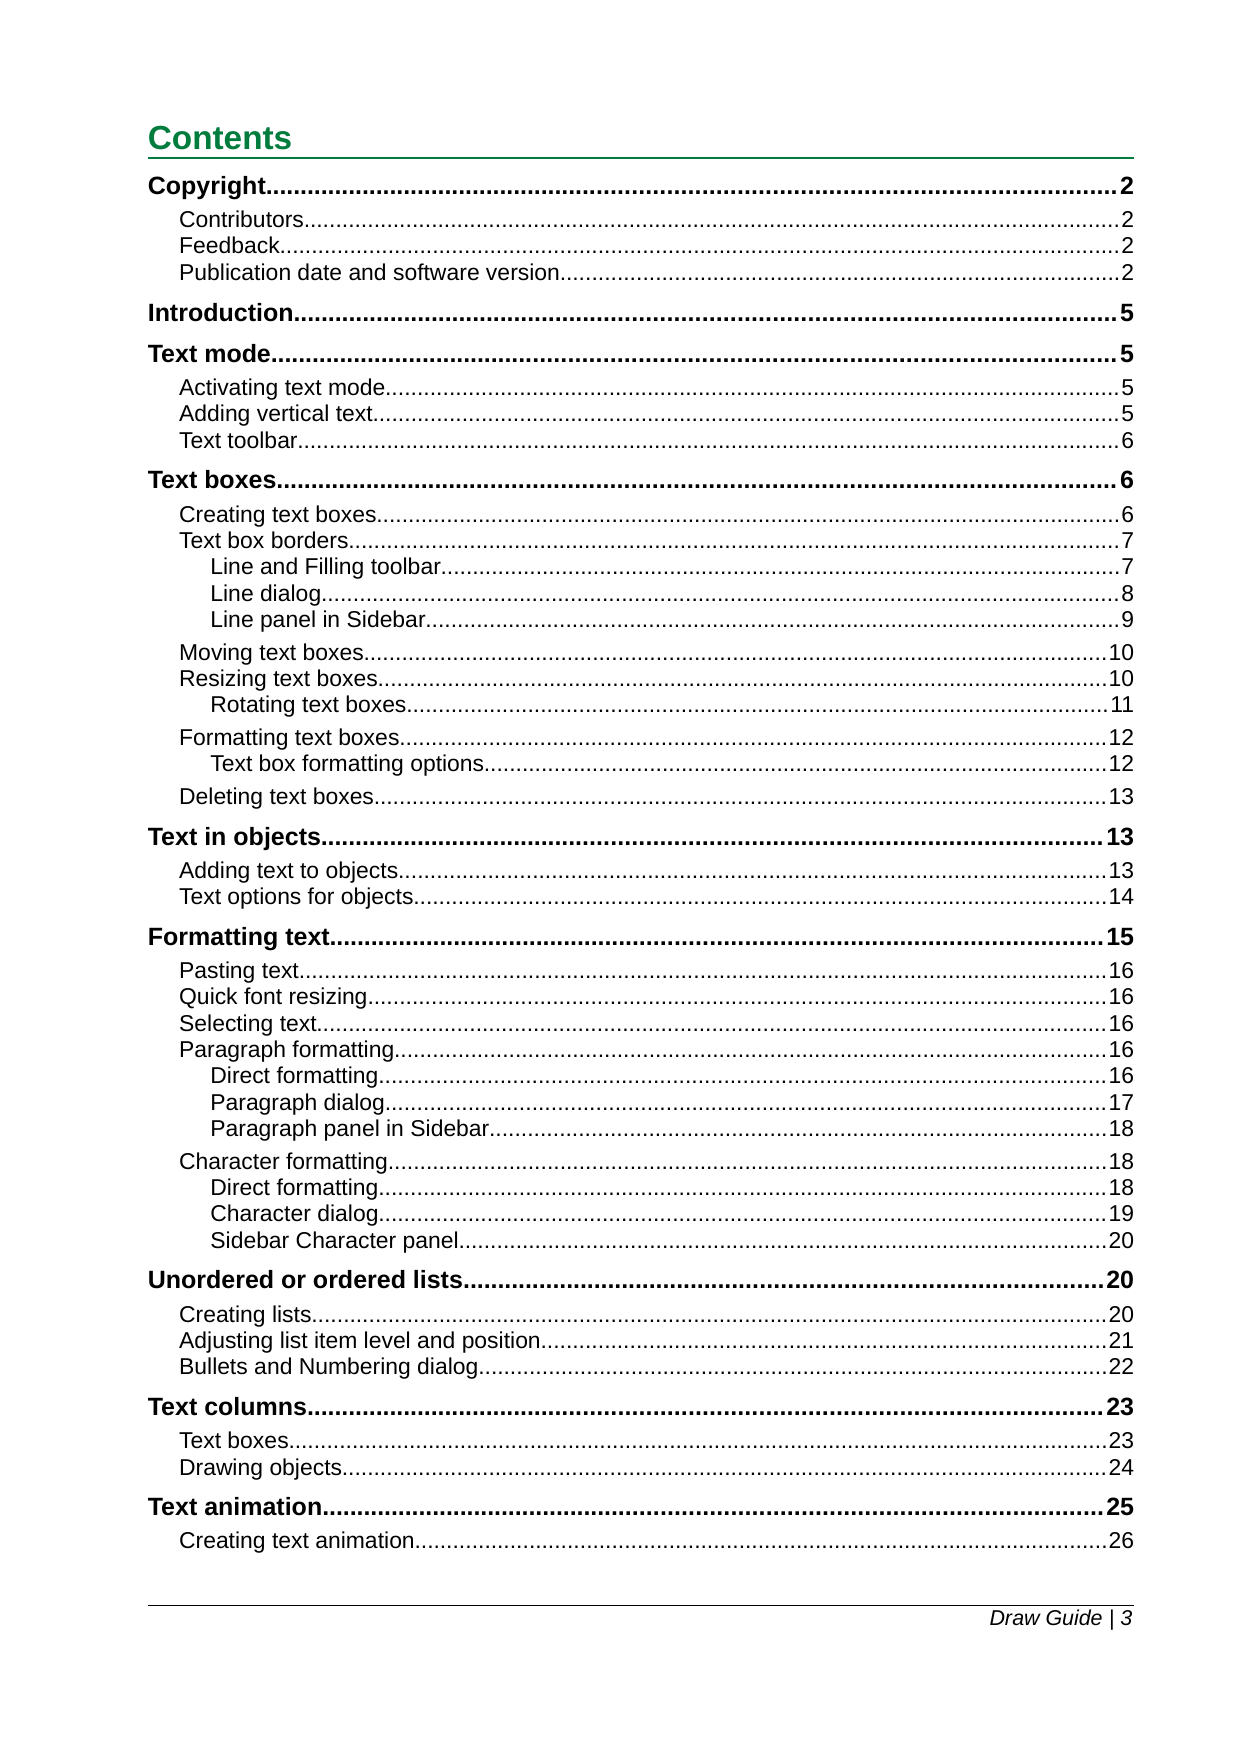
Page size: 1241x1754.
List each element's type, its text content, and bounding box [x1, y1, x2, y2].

text Paragraph formatting 16 [179, 1036, 1134, 1062]
text Adding vertical text 5 [179, 400, 1134, 427]
text Creating text animation 26 [179, 1527, 1134, 1554]
text Adding text to objects 13 [179, 857, 1134, 883]
text Contributors 2 [179, 206, 1134, 232]
text Text toolbar 6 [179, 427, 1134, 453]
text Rotating text boxes 11 [210, 691, 1134, 718]
text Drawing objects 24 [179, 1453, 1134, 1480]
text Creating text boxes 6 [179, 501, 1134, 527]
text Text in objects 13 [148, 822, 1134, 850]
text Copyright 2 [148, 171, 1134, 200]
text Moving text boxes 10 [179, 638, 1134, 665]
text Bullets and Numbering dialog 22 [179, 1353, 1134, 1379]
text Line panel in Sidebar 9 [210, 606, 1134, 632]
text Deleting text boxes 13 [179, 783, 1134, 809]
text Resizing text boxes 10 [179, 665, 1134, 691]
text Activating text mode 5 [179, 374, 1134, 400]
text Paragraph panel in Sidebar 18 [210, 1115, 1134, 1141]
text Direct formatting 18 [210, 1174, 1134, 1200]
text Feedback 2 [179, 232, 1134, 259]
text Line and Filling toolbar 7 [210, 553, 1134, 579]
text Paragraph dialog 17 [210, 1089, 1134, 1115]
text Text options for objects 14 [179, 883, 1134, 909]
text Direct formatting 16 [210, 1062, 1134, 1089]
text Text boxes 6 [148, 466, 1134, 494]
text Unordered or ordered lists 20 [148, 1266, 1134, 1294]
text Text columns 23 [148, 1392, 1134, 1421]
text Text box borders 7 [179, 527, 1134, 553]
text Pasting text 16 [179, 957, 1134, 983]
text Publication date and software version 2 [179, 259, 1134, 285]
text Adjusting list item level and position 21 [179, 1327, 1134, 1353]
text Sidebar Character panel 20 [210, 1227, 1134, 1253]
text Character formatting 18 [179, 1148, 1134, 1174]
text Formatting text 15 [148, 922, 1134, 951]
text Selecting text 16 [179, 1009, 1134, 1036]
text Quick font resizing 16 [179, 983, 1134, 1009]
text Creating lists 20 [179, 1301, 1134, 1327]
text Text animation 25 [148, 1492, 1134, 1521]
text Text mode 5 [148, 339, 1134, 368]
text Text boxes 23 [179, 1427, 1134, 1453]
text Character dialog 19 [210, 1200, 1134, 1227]
text Line dialog 8 [210, 579, 1134, 606]
subtitle Contents [148, 118, 1134, 157]
text Text box formatting options 12 [210, 750, 1134, 777]
text Introduction 5 [148, 298, 1134, 326]
text Formatting text boxes 12 [179, 724, 1134, 750]
